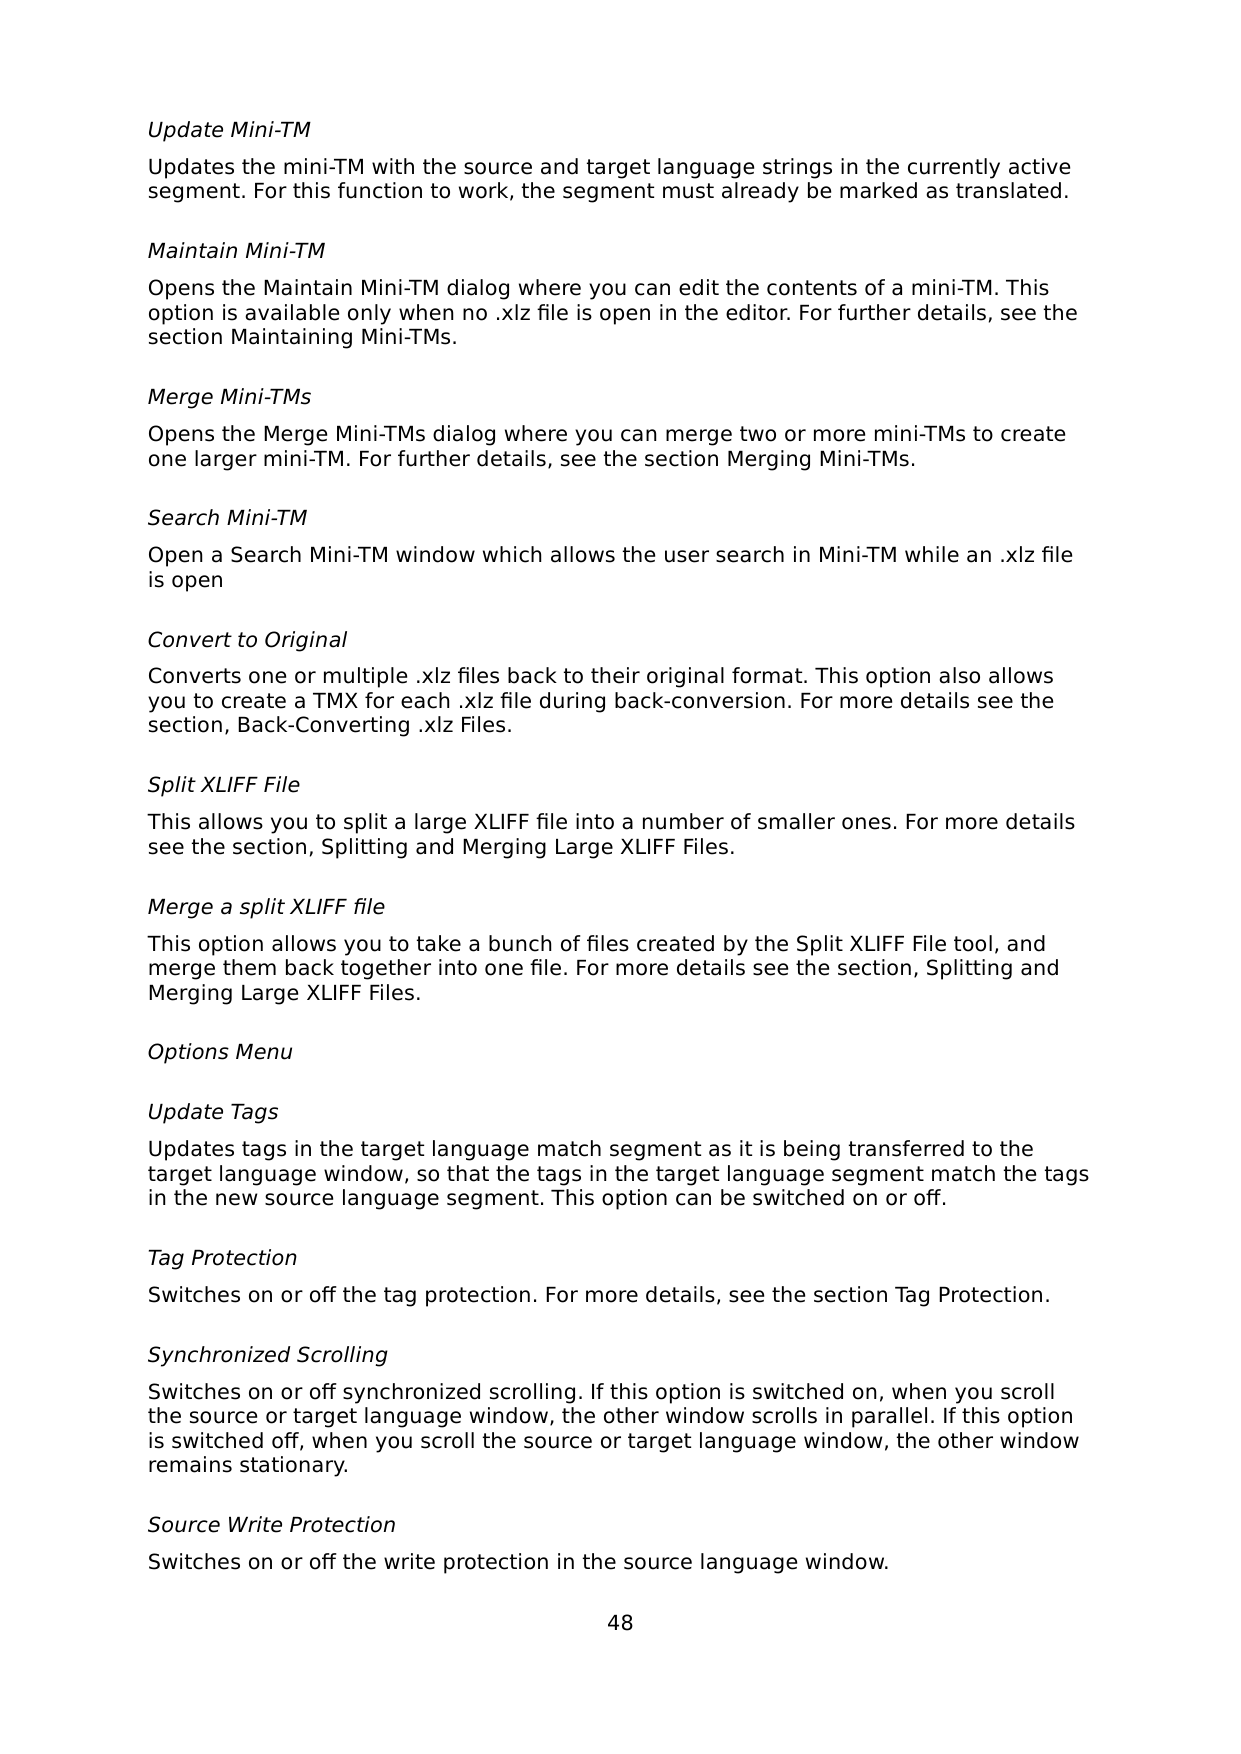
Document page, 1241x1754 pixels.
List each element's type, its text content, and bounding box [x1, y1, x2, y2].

text Tag Protection [148, 1246, 1093, 1270]
text Maintain Mini-TM [148, 239, 1093, 264]
text This allows you to split a large XLIFF file into a number of smaller ones. For more details see the section, Splitting and Merging Large XLIFF Files. [148, 810, 1093, 859]
text Opens the Merge Mini-TMs dialog where you can merge two or more mini-TMs to create one larger mini-TM. For further details, see the section Merging Mini-TMs. [148, 422, 1093, 471]
text This option allows you to take a bunch of files created by the Split XLIFF File tool, and merge them back together into one file. For more details see the section, Splitting and Merging Large XLIFF Files. [148, 931, 1093, 1005]
text Source Write Protection [148, 1513, 1093, 1537]
text Updates the mini-TM with the source and target language strings in the currently active segment. For this function to work, the segment must already be marked as translated. [148, 155, 1093, 204]
text Update Tags [148, 1100, 1093, 1125]
text Switches on or off the tag protection. For more details, see the section Tag Protection. [148, 1283, 1093, 1307]
text Synchronized Scrolling [148, 1343, 1093, 1367]
text Options Menu [148, 1040, 1093, 1065]
text Search Mini-TM [148, 506, 1093, 531]
text Updates tags in the target language match segment as it is being transferred to the target language window, so that the tags in the target language segment match the tags in the new source language segment. This option can be switched on or off. [148, 1137, 1093, 1211]
text Update Mini-TM [148, 118, 1093, 143]
text Opens the Maintain Mini-TM dialog where you can edit the contents of a mini-TM. This option is available only when no .xlz file is open in the editor. For further details, see the section Maintaining Mini-TMs. [148, 276, 1093, 350]
text Split XLIFF File [148, 773, 1093, 798]
text Switches on or off the write protection in the source language window. [148, 1550, 1093, 1574]
text Converts one or multiple .xlz files back to their original format. This option also allows you to create a TMX for each .xlz file during back-conversion. For more details see the section, Back-Converting .xlz Files. [148, 664, 1093, 738]
text Merge Mini-TMs [148, 385, 1093, 409]
text Switches on or off synchronized scrolling. If this option is switched on, when you scroll the source or target language window, the other window scrolls in parallel. If this option is switched off, when you scroll the source or target language window, the other window remains stationary. [148, 1379, 1093, 1477]
text Merge a split XLIFF file [148, 894, 1093, 919]
text Open a Search Mini-TM window which allows the user search in Mini-TM while an .xlz file is open [148, 543, 1093, 592]
text Convert to Original [148, 628, 1093, 652]
